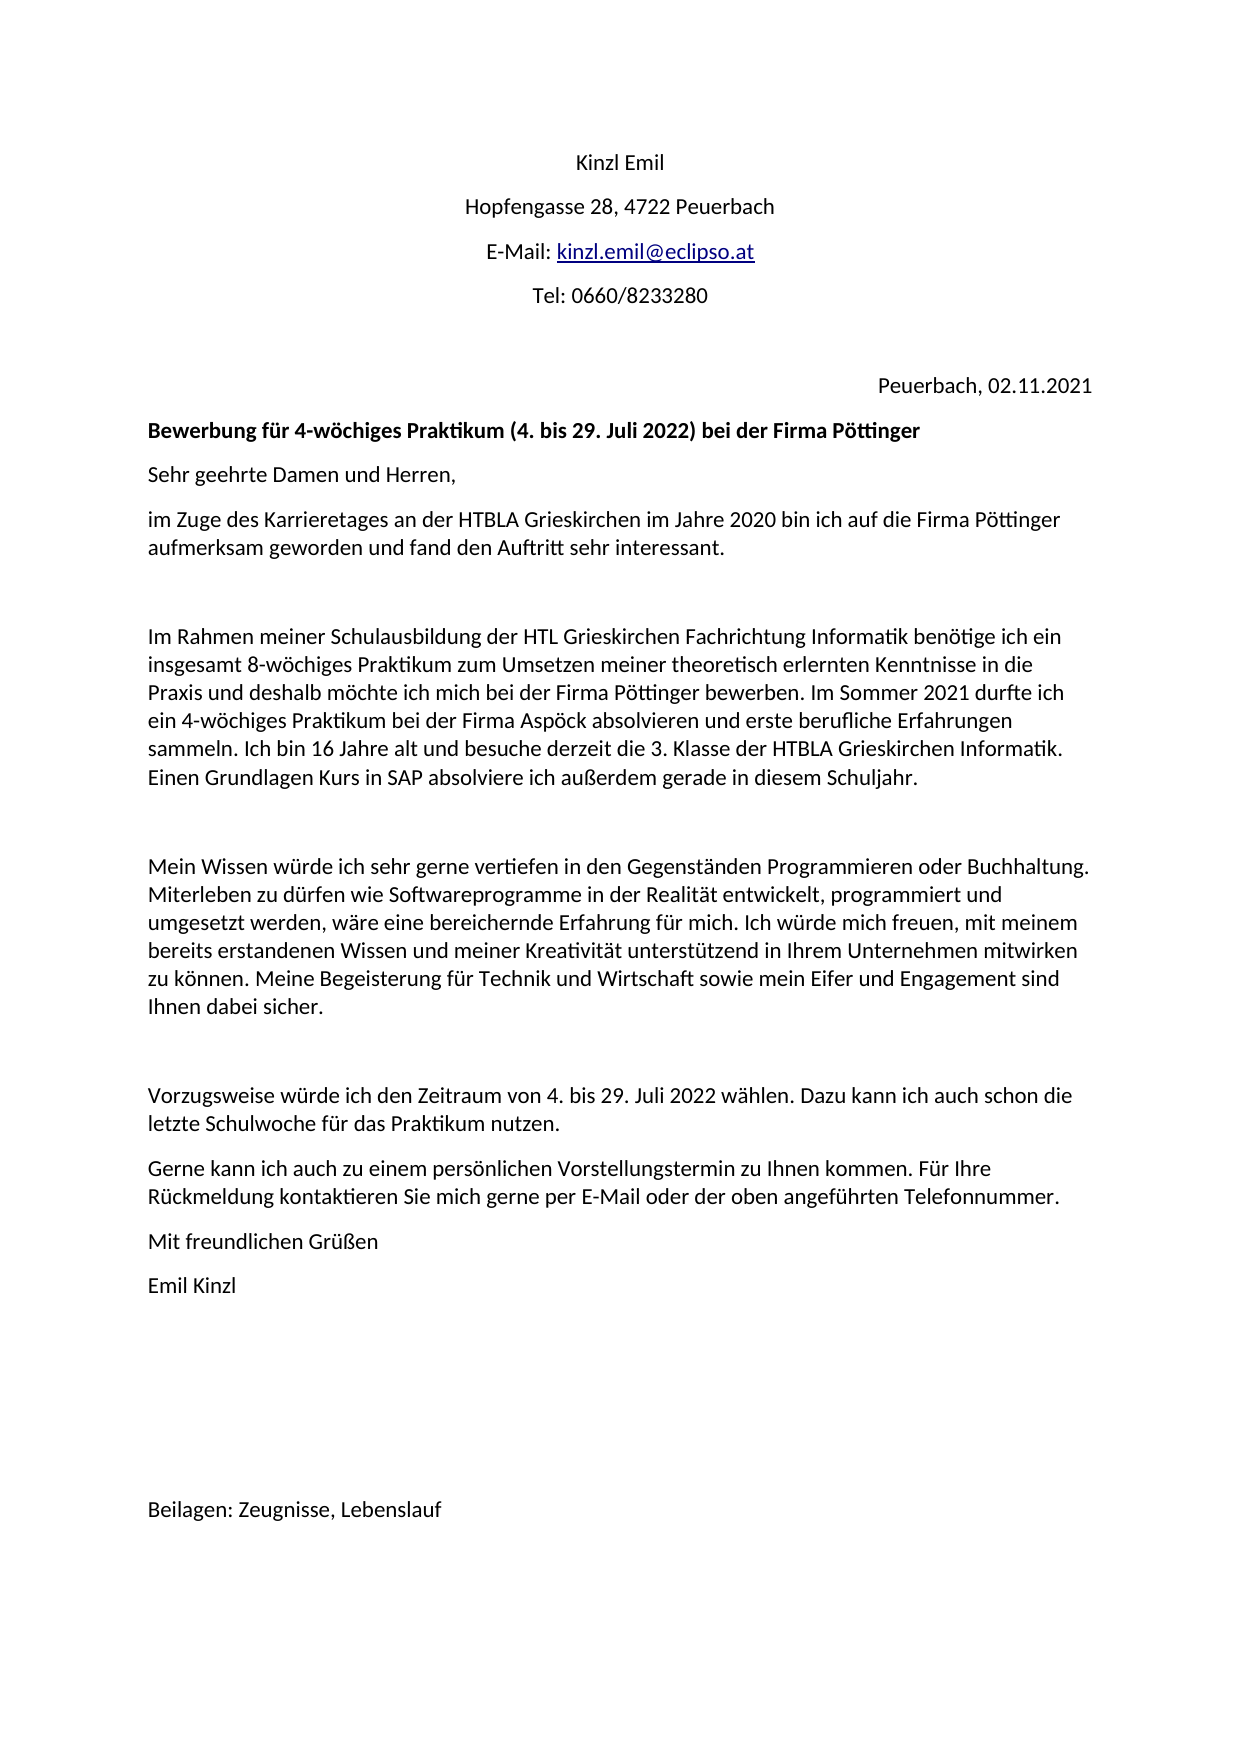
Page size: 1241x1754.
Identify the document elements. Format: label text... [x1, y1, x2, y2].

text Bewerbung für 4-wöchiges Praktikum (4. bis 29. Juli 2022) bei der Firma Pöttinger [148, 416, 1093, 444]
text Emil Kinzl [148, 1272, 1093, 1299]
text Im Rahmen meiner Schulausbildung der HTL Grieskirchen Fachrichtung Informatik benötige ich ein insgesamt 8-wöchiges Praktikum zum Umsetzen meiner theoretisch erlernten Kenntnisse in die Praxis und deshalb möchte ich mich bei der Firma Pöttinger bewerben. Im Sommer 2021 durfte ich ein 4-wöchiges Praktikum bei der Firma Aspöck absolvieren und erste berufliche Erfahrungen sammeln. Ich bin 16 Jahre alt und besuche derzeit die 3. Klasse der HTBLA Grieskirchen Informatik. Einen Grundlagen Kurs in SAP absolviere ich außerdem gerade in diesem Schuljahr. [148, 622, 1093, 791]
text Hopfengasse 28, 4722 Peuerbach [148, 192, 1093, 220]
text Mein Wissen würde ich sehr gerne vertiefen in den Gegenständen Programmieren oder Buchhaltung. Miterleben zu dürfen wie Softwareprogramme in der Realität entwickelt, programmiert und umgesetzt werden, wäre eine bereichernde Erfahrung für mich. Ich würde mich freuen, mit meinem bereits erstandenen Wissen und meiner Kreativität unterstützend in Ihrem Unternehmen mitwirken zu können. Meine Begeisterung für Technik und Wirtschaft sowie mein Eifer und Engagement sind Ihnen dabei sicher. [148, 852, 1093, 1020]
text Sehr geehrte Damen und Herren, [148, 460, 1093, 488]
text Vorzugsweise würde ich den Zeitraum von 4. bis 29. Juli 2022 wählen. Dazu kann ich auch schon die letzte Schulwoche für das Praktikum nutzen. [148, 1081, 1093, 1137]
text E-Mail: kinzl.emil@eclipso.at [148, 237, 1093, 265]
text Kinzl Emil [148, 148, 1093, 176]
text Tel: 0660/8233280 [148, 282, 1093, 310]
text Mit freundlichen Grüßen [148, 1227, 1093, 1255]
text Peuerbach, 02.11.2021 [148, 371, 1093, 399]
text Gerne kann ich auch zu einem persönlichen Vorstellungstermin zu Ihnen kommen. Für Ihre Rückmeldung kontaktieren Sie mich gerne per E-Mail oder der oben angeführten Telefonnummer. [148, 1154, 1093, 1210]
text Beilagen: Zeugnisse, Lebenslauf [148, 1495, 1093, 1523]
text im Zuge des Karrieretages an der HTBLA Grieskirchen im Jahre 2020 bin ich auf die Firma Pöttinger aufmerksam geworden und fand den Auftritt sehr interessant. [148, 505, 1093, 561]
